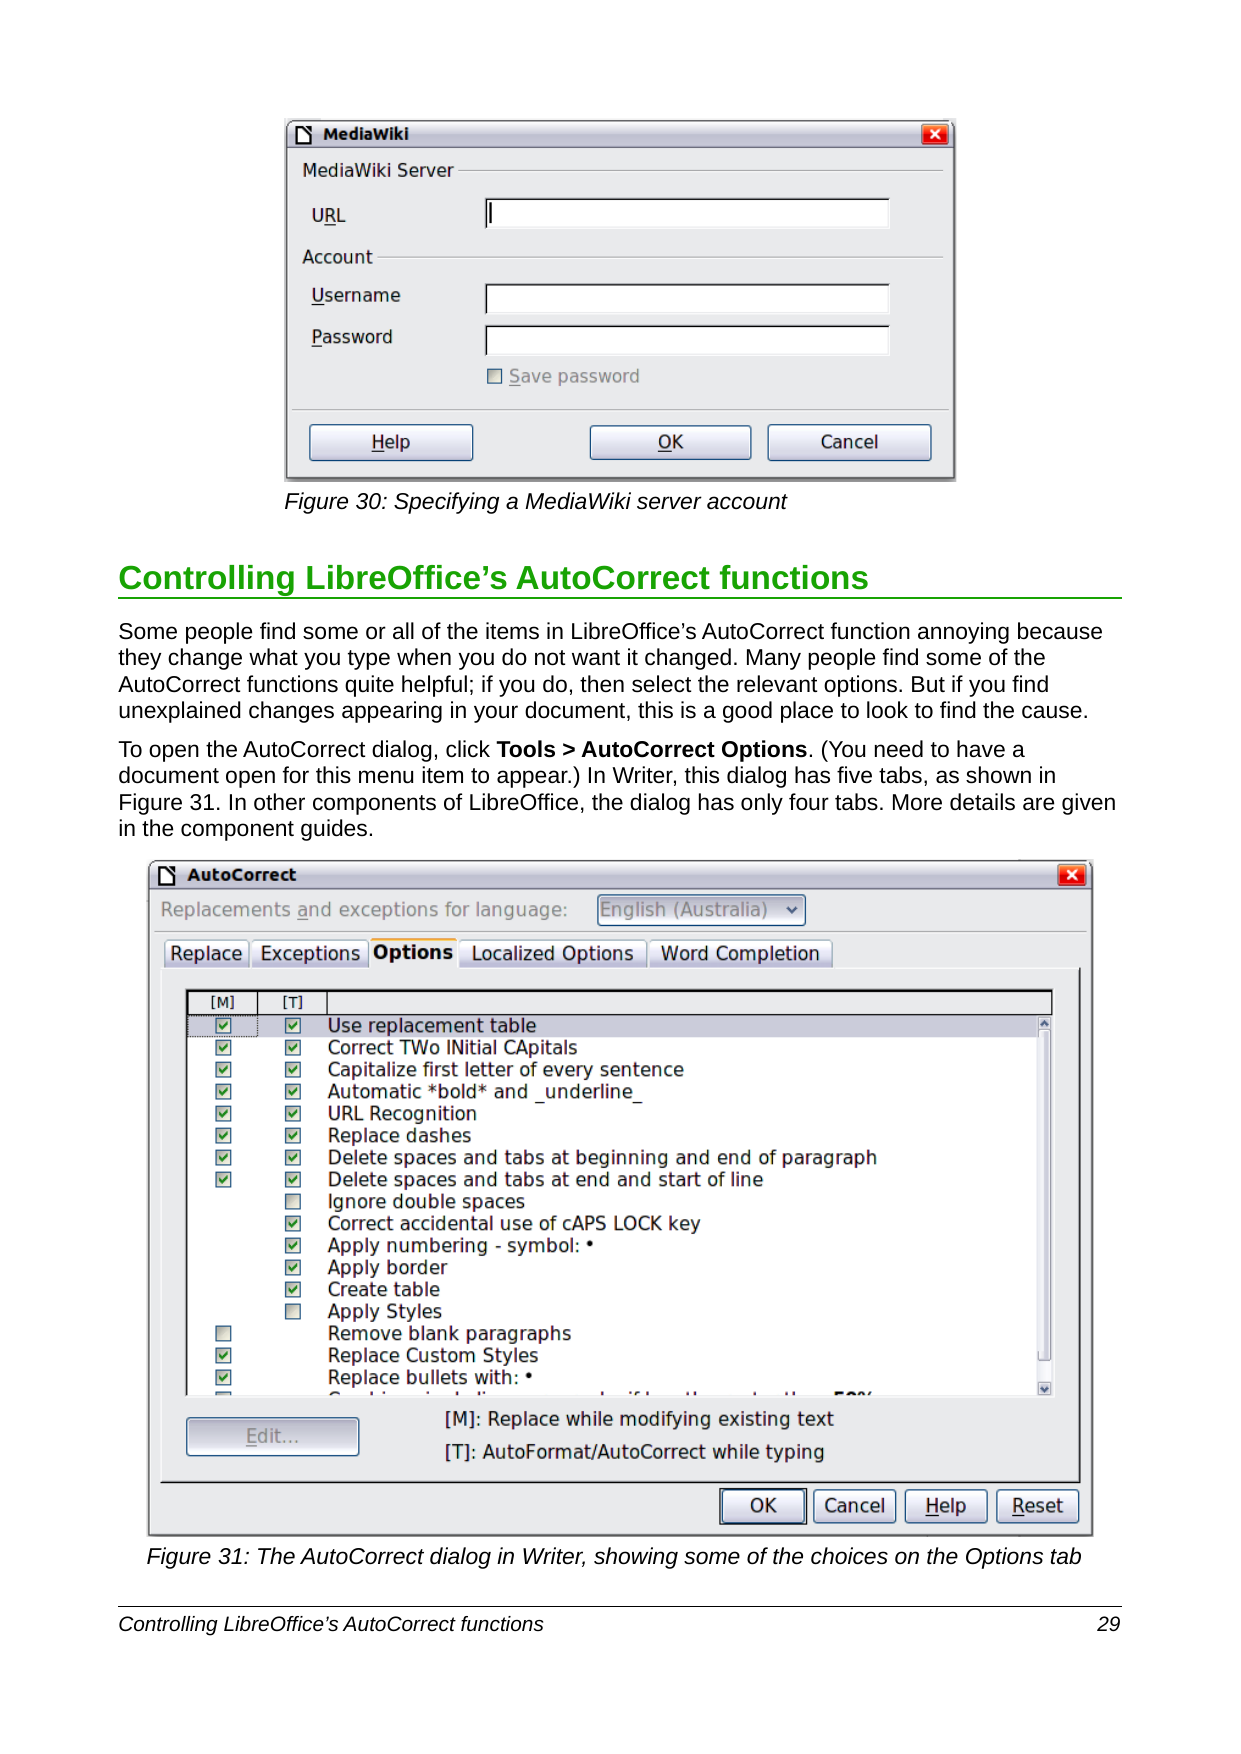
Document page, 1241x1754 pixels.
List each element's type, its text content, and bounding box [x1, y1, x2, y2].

text Figure 31: The AutoCorrect dialog in Writer, showing some of the choices on the Options tab [146, 1543, 1094, 1569]
text Some people find some or all of the items in LibreOffice’s AutoCorrect function annoying because they change what you type when you do not want it changed. Many people find some of the AutoCorrect functions quite helpful; if you do, then select the relevant options. But if you find unexplained changes appearing in your document, this is a good place to look to find the cause. [118, 618, 1122, 723]
text Figure 30: Specifying a MediaWiki server account [284, 488, 956, 514]
picture [284, 118, 957, 482]
text To open the AutoCorrect dialog, click Tools > AutoCorrect Options. (You need to have a document open for this menu item to appear.) In Writer, this dialog has five tabs, as shown in Figure 31. In other components of LibreOffice, the dialog has only four tabs. More details are given in the component guides. [118, 736, 1122, 841]
picture [146, 859, 1094, 1537]
subtitle Controlling LibreOffice’s AutoCorrect functions [118, 558, 1122, 597]
